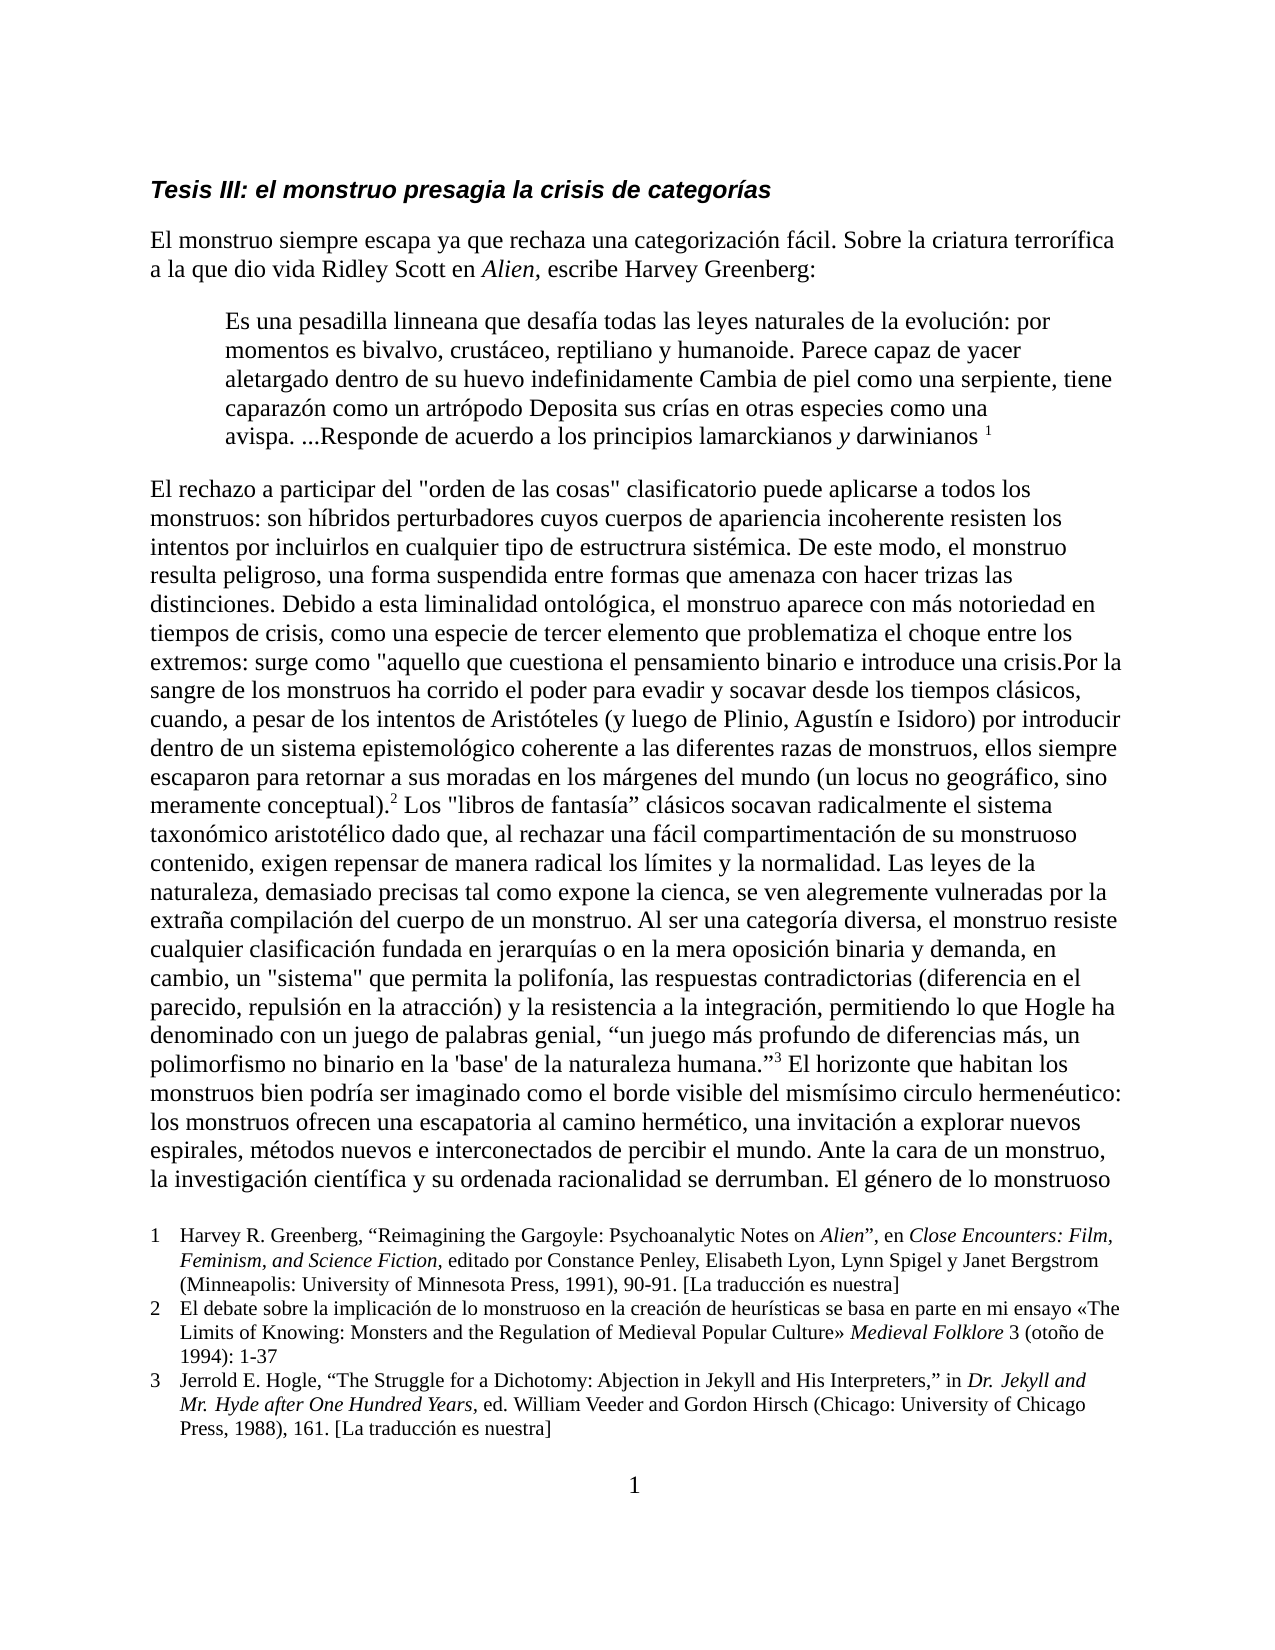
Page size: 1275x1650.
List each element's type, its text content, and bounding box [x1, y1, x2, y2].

text El rechazo a participar del "orden de las cosas" clasificatorio puede aplicarse a todos los monstruos: son híbridos perturbadores cuyos cuerpos de apariencia incoherente resisten los intentos por incluirlos en cualquier tipo de estructrura sistémica. De este modo, el monstruo resulta peligroso, una forma suspendida entre formas que amenaza con hacer trizas las distinciones. Debido a esta liminalidad ontológica, el monstruo aparece con más notoriedad en tiempos de crisis, como una especie de tercer elemento que problematiza el choque entre los extremos: surge como "aquello que cuestiona el pensamiento binario e introduce una crisis.Por la sangre de los monstruos ha corrido el poder para evadir y socavar desde los tiempos clásicos, cuando, a pesar de los intentos de Aristóteles (y luego de Plinio, Agustín e Isidoro) por introducir dentro de un sistema epistemológico coherente a las diferentes razas de monstruos, ellos siempre escaparon para retornar a sus moradas en los márgenes del mundo (un locus no geográfico, sino meramente conceptual). Los "libros de fantasía” clásicos socavan radicalmente el sistema taxonómico aristotélico dado que, al rechazar una fácil compartimentación de su monstruoso contenido, exigen repensar de manera radical los límites y la normalidad. Las leyes de la naturaleza, demasiado precisas tal como expone la cienca, se ven alegremente vulneradas por la extraña compilación del cuerpo de un monstruo. Al ser una categoría diversa, el monstruo resiste cualquier clasificación fundada en jerarquías o en la mera oposición binaria y demanda, en cambio, un "sistema" que permita la polifonía, las respuestas contradictorias (diferencia en el parecido, repulsión en la atracción) y la resistencia a la integración, permitiendo lo que Hogle ha denominado con un juego de palabras genial, “un juego más profundo de diferencias más, un polimorfismo no binario en la 'base' de la naturaleza humana.” El horizonte que habitan los monstruos bien podría ser imaginado como el borde visible del mismísimo circulo hermenéutico: los monstruos ofrecen una escapatoria al camino hermético, una invitación a explorar nuevos espirales, métodos nuevos e interconectados de percibir el mundo. Ante la cara de un monstruo, la investigación científica y su ordenada racionalidad se derrumban. El género de lo monstruoso [150, 474, 1125, 1193]
text Harvey R. Greenberg, “Reimagining the Gargoyle: Psychoanalytic Notes on Alien”, en Close Encounters: Film, Feminism, and Science Fiction, editado por Constance Penley, Elisabeth Lyon, Lynn Spigel y Janet Bergstrom (Minneapolis: University of Minnesota Press, 1991), 90-91. [La traducción es nuestra] [150, 1223, 1125, 1296]
text El monstruo siempre escapa ya que rechaza una categorización fácil. Sobre la criatura terrorífica a la que dio vida Ridley Scott en Alien, escribe Harvey Greenberg: [150, 225, 1125, 282]
text El debate sobre la implicación de lo monstruoso en la creación de heurísticas se basa en parte en mi ensayo «The Limits of Knowing: Monsters and the Regulation of Medieval Popular Culture» Medieval Folklore 3 (otoño de 1994): 1-37 [150, 1296, 1125, 1368]
text Es una pesadilla linneana que desafía todas las leyes naturales de la evolución: por momentos es bivalvo, crustáceo, reptiliano y humanoide. Parece capaz de yacer aletargado dentro de su huevo indefinidamente Cambia de piel como una serpiente, tiene caparazón como un artrópodo Deposita sus crías en otras especies como una avispa. ...Responde de acuerdo a los principios lamarckianos y darwinianos [225, 306, 1125, 450]
subtitle Tesis III: el monstruo presagia la crisis de categorías [150, 175, 1125, 203]
text Jerrold E. Hogle, “The Struggle for a Dichotomy: Abjection in Jekyll and His Interpreters,” in Dr. Jekyll and Mr. Hyde after One Hundred Years, ed. William Veeder and Gordon Hirsch (Chicago: University of Chicago Press, 1988), 161. [La traducción es nuestra] [150, 1368, 1125, 1440]
